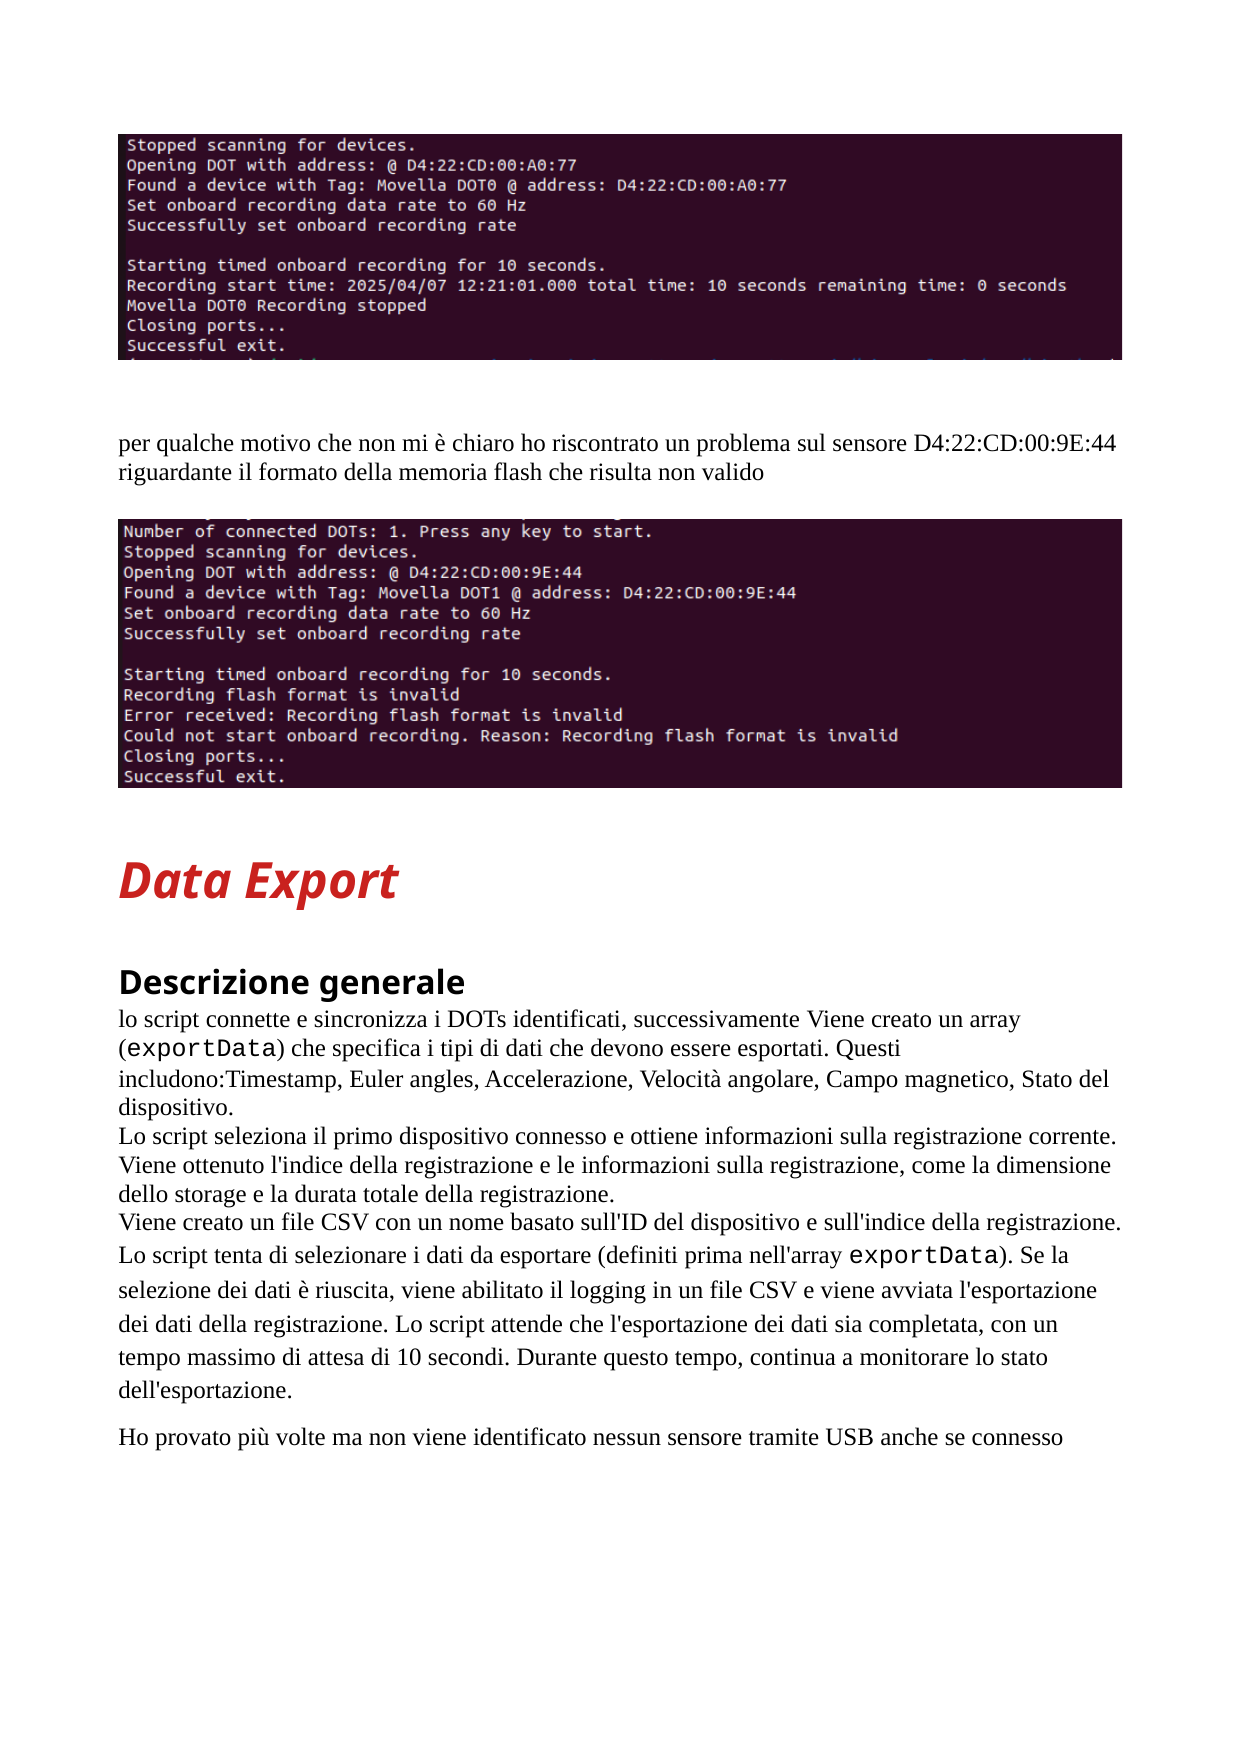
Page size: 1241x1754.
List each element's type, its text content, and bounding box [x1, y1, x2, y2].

picture [118, 519, 1123, 788]
text Ho provato più volte ma non viene identificato nessun sensore tramite USB anche se connesso [118, 1422, 1122, 1451]
text per qualche motivo che non mi è chiaro ho riscontrato un problema sul sensore D4:22:CD:00:9E:44 riguardante il formato della memoria flash che risulta non valido [118, 428, 1122, 485]
text lo script connette e sincronizza i DOTs identificati, successivamente Viene creato un array (exportData) che specifica i tipi di dati che devono essere esportati. Questi includono:Timestamp, Euler angles, Accelerazione, Velocità angolare, Campo magnetico, Stato del dispositivo. [118, 1004, 1122, 1121]
text Viene creato un file CSV con un nome basato sull'ID del dispositivo e sull'indice della registrazione. Lo script tenta di selezionare i dati da esportare (definiti prima nell'array exportData). Se la selezione dei dati è riuscita, viene abilitato il logging in un file CSV e viene avviata l'esportazione dei dati della registrazione. Lo script attende che l'esportazione dei dati sia completata, con un tempo massimo di attesa di 10 secondi. Durante questo tempo, continua a monitorare lo stato dell'esportazione. [118, 1207, 1122, 1403]
text Data Export [118, 788, 1122, 913]
text Descrizione generale [118, 959, 1122, 1004]
text Lo script seleziona il primo dispositivo connesso e ottiene informazioni sulla registrazione corrente. Viene ottenuto l'indice della registrazione e le informazioni sulla registrazione, come la dimensione dello storage e la durata totale della registrazione. [118, 1121, 1122, 1207]
picture [118, 134, 1123, 360]
